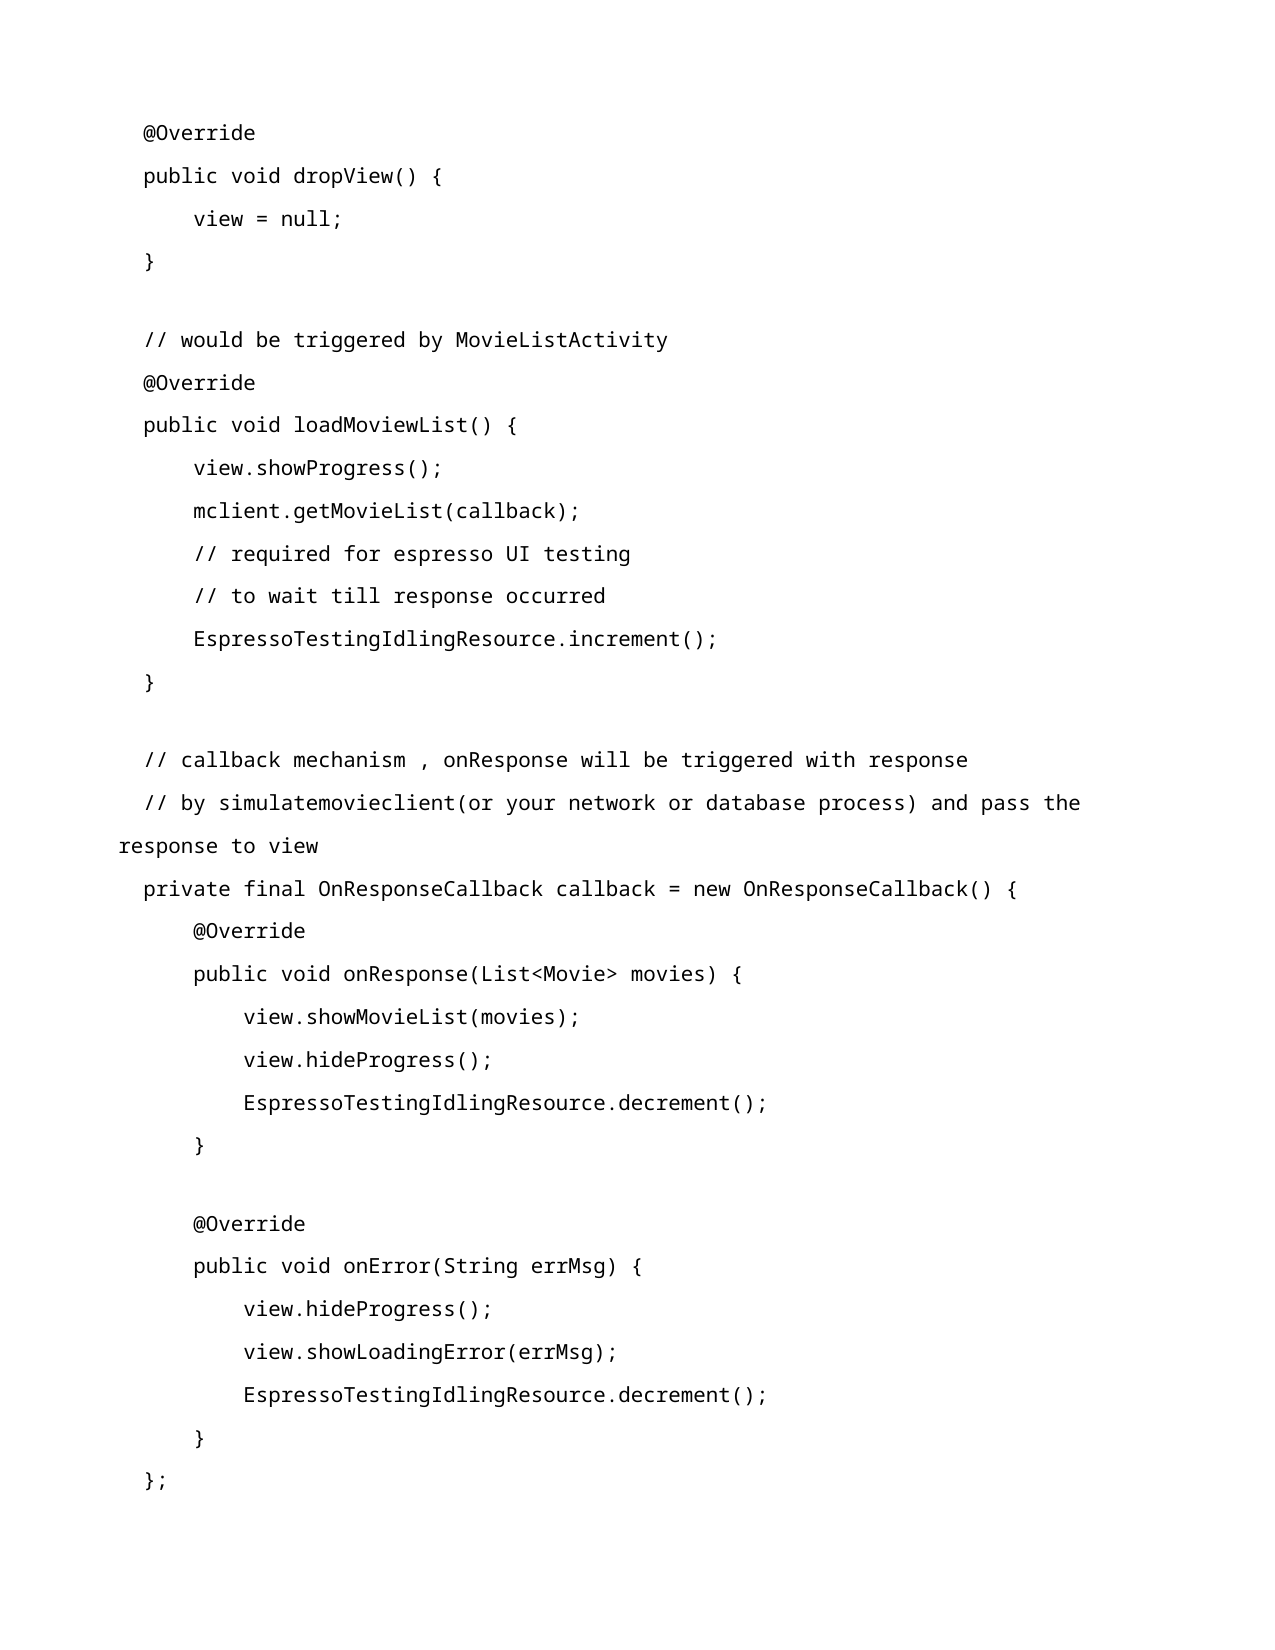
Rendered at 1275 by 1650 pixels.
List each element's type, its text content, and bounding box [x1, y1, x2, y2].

text public void onResponse(List<Movie> movies) { [118, 959, 1157, 988]
text // by simulatemovieclient(or your network or database process) and pass the response to view [118, 788, 1157, 859]
text mclient.getMovieList(callback); [118, 496, 1157, 524]
text }; [118, 1466, 1157, 1494]
text @Override [118, 1209, 1157, 1237]
text public void dropView() { [118, 161, 1157, 189]
text } [118, 667, 1157, 696]
text } [118, 247, 1157, 275]
text EspressoTestingIdlingResource.increment(); [118, 624, 1157, 653]
text public void onError(String errMsg) { [118, 1252, 1157, 1280]
text view.showMovieList(movies); [118, 1002, 1157, 1031]
text private final OnResponseCallback callback = new OnResponseCallback() { [118, 874, 1157, 902]
text @Override [118, 368, 1157, 396]
text @Override [118, 916, 1157, 945]
text @Override [118, 118, 1157, 147]
text EspressoTestingIdlingResource.decrement(); [118, 1380, 1157, 1408]
text // would be triggered by MovieListActivity [118, 325, 1157, 353]
text // required for espresso UI testing [118, 539, 1157, 567]
text view.hideProgress(); [118, 1294, 1157, 1323]
text public void loadMoviewList() { [118, 410, 1157, 439]
text // to wait till response occurred [118, 582, 1157, 610]
text view.showProgress(); [118, 453, 1157, 482]
text view.hideProgress(); [118, 1045, 1157, 1073]
text EspressoTestingIdlingResource.decrement(); [118, 1088, 1157, 1116]
text // callback mechanism , onResponse will be triggered with response [118, 746, 1157, 774]
text view = null; [118, 204, 1157, 232]
text view.showLoadingError(errMsg); [118, 1337, 1157, 1366]
text } [118, 1423, 1157, 1451]
text } [118, 1131, 1157, 1159]
